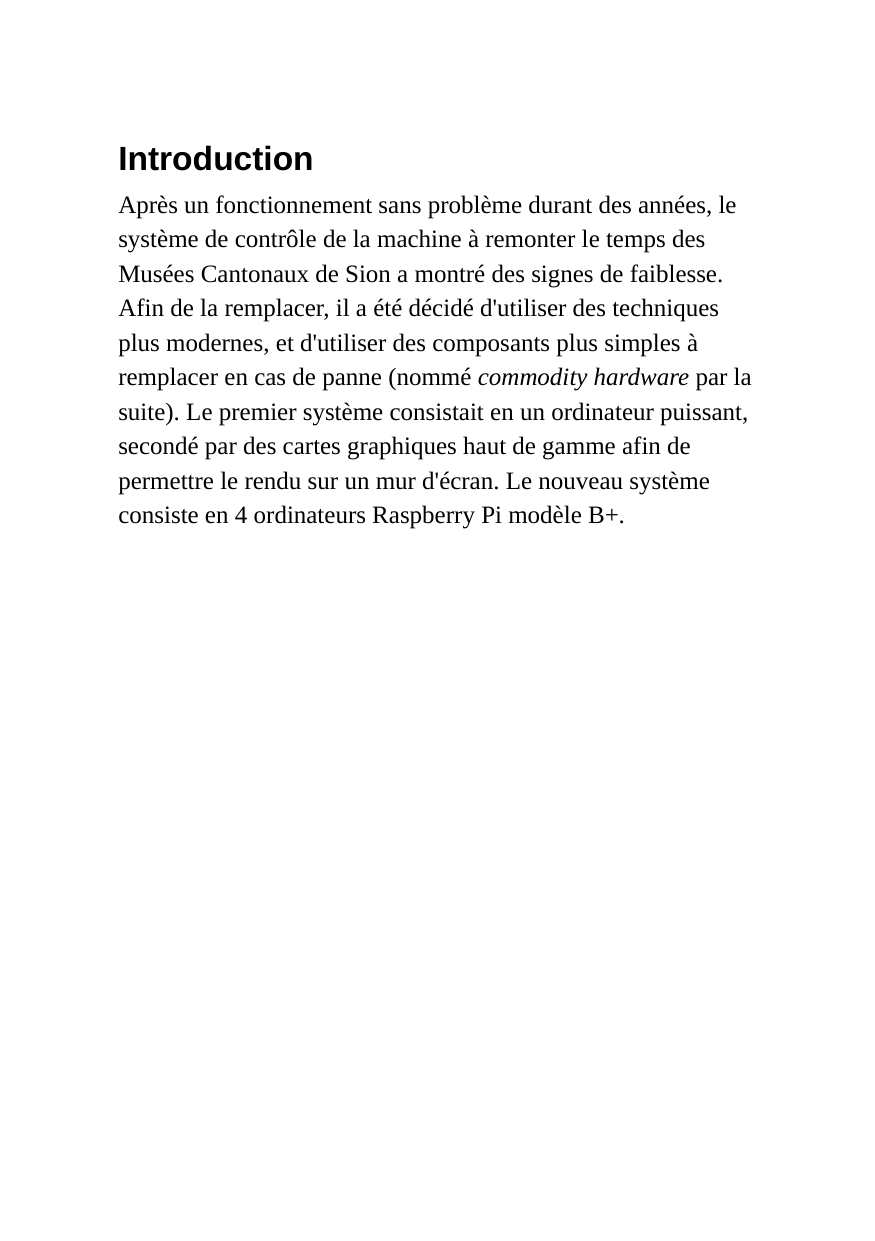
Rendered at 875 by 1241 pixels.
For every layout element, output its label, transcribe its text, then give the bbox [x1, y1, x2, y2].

text Après un fonctionnement sans problème durant des années, le système de contrôle de la machine à remonter le temps des Musées Cantonaux de Sion a montré des signes de faiblesse. Afin de la remplacer, il a été décidé d'utiliser des techniques plus modernes, et d'utiliser des composants plus simples à remplacer en cas de panne (nommé commodity hardware par la suite). Le premier système consistait en un ordinateur puissant, secondé par des cartes graphiques haut de gamme afin de permettre le rendu sur un mur d'écran. Le nouveau système consiste en 4 ordinateurs Raspberry Pi modèle B+. [118, 190, 756, 529]
subtitle Introduction [118, 139, 756, 178]
